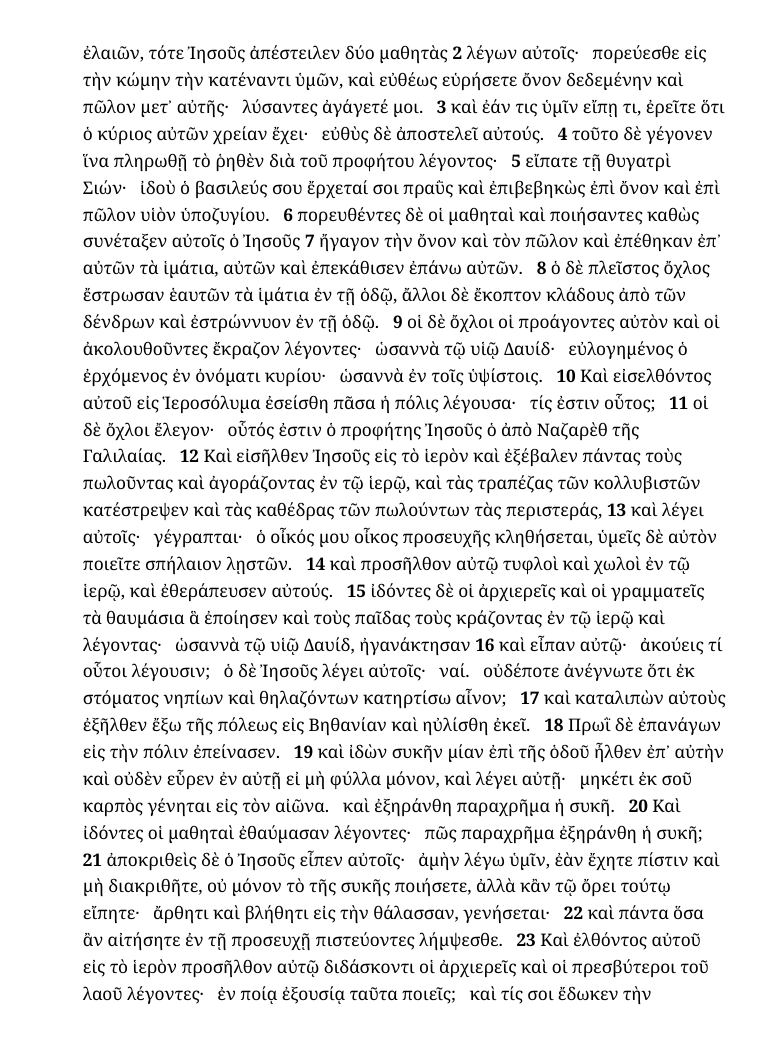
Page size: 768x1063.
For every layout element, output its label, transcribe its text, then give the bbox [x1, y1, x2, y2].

text ἐλαιῶν, τότε Ἰησοῦς ἀπέστειλεν δύο μαθητὰς 2 λέγων αὐτοῖς· πορεύεσθε εἰς τὴν κώμην τὴν κατέναντι ὑμῶν, καὶ εὐθέως εὑρήσετε ὄνον δεδεμένην καὶ πῶλον μετ᾽ αὐτῆς· λύσαντες ἀγάγετέ μοι. 3 καὶ ἐάν τις ὑμῖν εἴπῃ τι, ἐρεῖτε ὅτι ὁ κύριος αὐτῶν χρείαν ἔχει· εὐθὺς δὲ ἀποστελεῖ αὐτούς. 4 τοῦτο δὲ γέγονεν ἵνα πληρωθῇ τὸ ῥηθὲν διὰ τοῦ προφήτου λέγοντος· 5 εἴπατε τῇ θυγατρὶ Σιών· ἰδοὺ ὁ βασιλεύς σου ἔρχεταί σοι πραῢς καὶ ἐπιβεβηκὼς ἐπὶ ὄνον καὶ ἐπὶ πῶλον υἱὸν ὑποζυγίου. 6 πορευθέντες δὲ οἱ μαθηταὶ καὶ ποιήσαντες καθὼς συνέταξεν αὐτοῖς ὁ Ἰησοῦς 7 ἤγαγον τὴν ὄνον καὶ τὸν πῶλον καὶ ἐπέθηκαν ἐπ᾽ αὐτῶν τὰ ἱμάτια, αὐτῶν καὶ ἐπεκάθισεν ἐπάνω αὐτῶν. 8 ὁ δὲ πλεῖστος ὄχλος ἔστρωσαν ἑαυτῶν τὰ ἱμάτια ἐν τῇ ὁδῷ, ἄλλοι δὲ ἔκοπτον κλάδους ἀπὸ τῶν δένδρων καὶ ἐστρώννυον ἐν τῇ ὁδῷ. 9 οἱ δὲ ὄχλοι οἱ προάγοντες αὐτὸν καὶ οἱ ἀκολουθοῦντες ἔκραζον λέγοντες· ὡσαννὰ τῷ υἱῷ Δαυίδ· εὐλογημένος ὁ ἐρχόμενος ἐν ὀνόματι κυρίου· ὡσαννὰ ἐν τοῖς ὑψίστοις. 10 Καὶ εἰσελθόντος αὐτοῦ εἰς Ἱεροσόλυμα ἐσείσθη πᾶσα ἡ πόλις λέγουσα· τίς ἐστιν οὗτος; 11 οἱ δὲ ὄχλοι ἔλεγον· οὗτός ἐστιν ὁ προφήτης Ἰησοῦς ὁ ἀπὸ Ναζαρὲθ τῆς Γαλιλαίας. 12 Καὶ εἰσῆλθεν Ἰησοῦς εἰς τὸ ἱερὸν καὶ ἐξέβαλεν πάντας τοὺς πωλοῦντας καὶ ἀγοράζοντας ἐν τῷ ἱερῷ, καὶ τὰς τραπέζας τῶν κολλυβιστῶν κατέστρεψεν καὶ τὰς καθέδρας τῶν πωλούντων τὰς περιστεράς, 13 καὶ λέγει αὐτοῖς· γέγραπται· ὁ οἶκός μου οἶκος προσευχῆς κληθήσεται, ὑμεῖς δὲ αὐτὸν ποιεῖτε σπήλαιον λῃστῶν. 14 καὶ προσῆλθον αὐτῷ τυφλοὶ καὶ χωλοὶ ἐν τῷ ἱερῷ, καὶ ἐθεράπευσεν αὐτούς. 15 ἰδόντες δὲ οἱ ἀρχιερεῖς καὶ οἱ γραμματεῖς τὰ θαυμάσια ἃ ἐποίησεν καὶ τοὺς παῖδας τοὺς κράζοντας ἐν τῷ ἱερῷ καὶ λέγοντας· ὡσαννὰ τῷ υἱῷ Δαυίδ, ἠγανάκτησαν 16 καὶ εἶπαν αὐτῷ· ἀκούεις τί οὗτοι λέγουσιν; ὁ δὲ Ἰησοῦς λέγει αὐτοῖς· ναί. οὐδέποτε ἀνέγνωτε ὅτι ἐκ στόματος νηπίων καὶ θηλαζόντων κατηρτίσω αἶνον; 17 καὶ καταλιπὼν αὐτοὺς ἐξῆλθεν ἔξω τῆς πόλεως εἰς Βηθανίαν καὶ ηὐλίσθη ἐκεῖ. 18 Πρωῒ δὲ ἐπανάγων εἰς τὴν πόλιν ἐπείνασεν. 19 καὶ ἰδὼν συκῆν μίαν ἐπὶ τῆς ὁδοῦ ἦλθεν ἐπ᾽ αὐτὴν καὶ οὐδὲν εὗρεν ἐν αὐτῇ εἰ μὴ φύλλα μόνον, καὶ λέγει αὐτῇ· μηκέτι ἐκ σοῦ καρπὸς γένηται εἰς τὸν αἰῶνα. καὶ ἐξηράνθη παραχρῆμα ἡ συκῆ. 20 Καὶ ἰδόντες οἱ μαθηταὶ ἐθαύμασαν λέγοντες· πῶς παραχρῆμα ἐξηράνθη ἡ συκῆ; 21 ἀποκριθεὶς δὲ ὁ Ἰησοῦς εἶπεν αὐτοῖς· ἀμὴν λέγω ὑμῖν, ἐὰν ἔχητε πίστιν καὶ μὴ διακριθῆτε, οὐ μόνον τὸ τῆς συκῆς ποιήσετε, ἀλλὰ κἂν τῷ ὄρει τούτῳ εἴπητε· ἄρθητι καὶ βλήθητι εἰς τὴν θάλασσαν, γενήσεται· 22 καὶ πάντα ὅσα ἂν αἰτήσητε ἐν τῇ προσευχῇ πιστεύοντες λήμψεσθε. 23 Καὶ ἐλθόντος αὐτοῦ εἰς τὸ ἱερὸν προσῆλθον αὐτῷ διδάσκοντι οἱ ἀρχιερεῖς καὶ οἱ πρεσβύτεροι τοῦ λαοῦ λέγοντες· ἐν ποίᾳ ἐξουσίᾳ ταῦτα ποιεῖς; καὶ τίς σοι ἔδωκεν τὴν [83, 41, 726, 1005]
